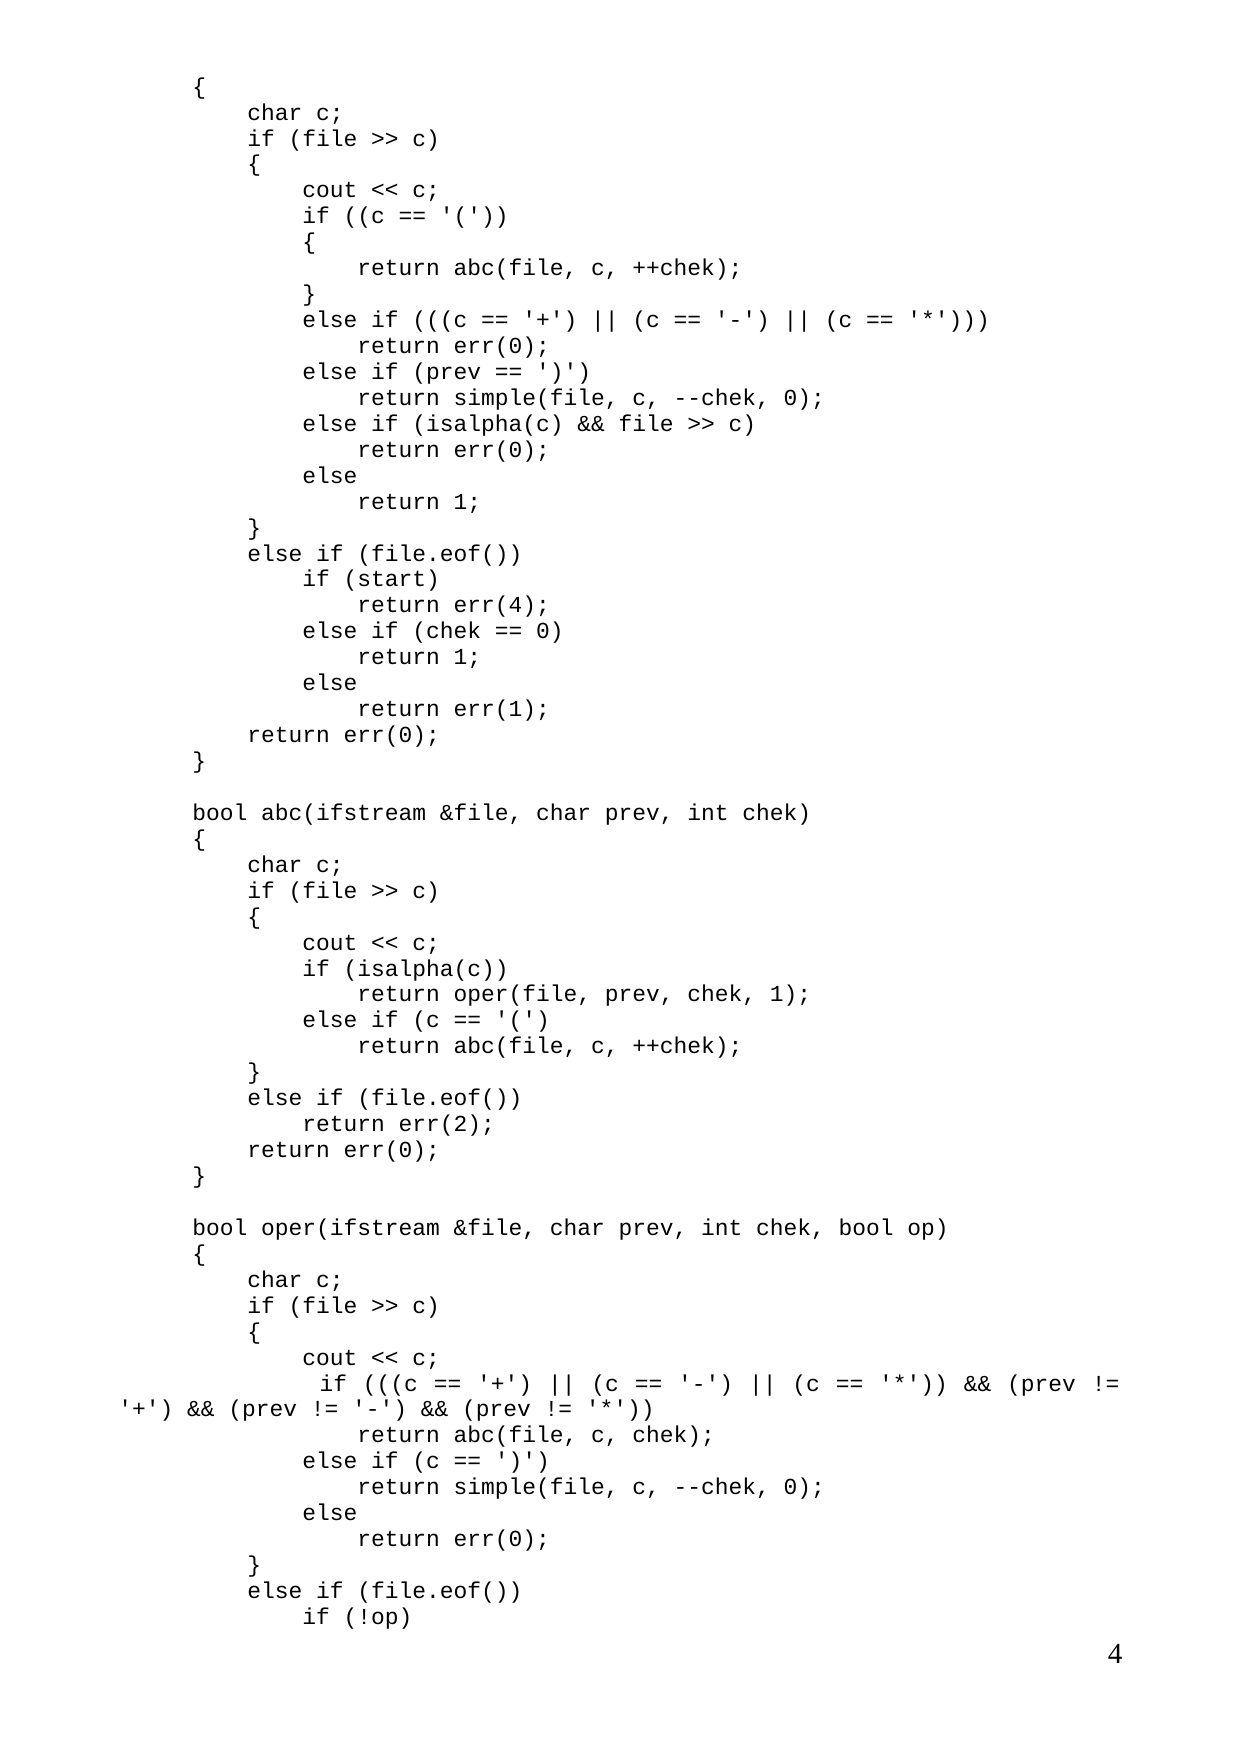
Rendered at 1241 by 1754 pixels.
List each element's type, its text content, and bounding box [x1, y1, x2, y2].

text { [118, 827, 1122, 853]
text if (((c == '+') || (c == '-') || (c == '*')) && (prev != '+') && (prev != '-') && (prev != '*')) [118, 1372, 1122, 1424]
text if (file >> c) [118, 127, 1122, 153]
text return err(0); [118, 723, 1122, 749]
text else if (file.eof()) [118, 1579, 1122, 1605]
text if (!op) [118, 1605, 1122, 1631]
text else if (prev == ')') [118, 360, 1122, 386]
text { [118, 153, 1122, 179]
text else [118, 464, 1122, 490]
text return abc(file, c, chek); [118, 1424, 1122, 1450]
text else if (c == '(') [118, 1009, 1122, 1035]
text } [118, 1553, 1122, 1579]
text char c; [118, 1268, 1122, 1294]
text { [118, 231, 1122, 257]
text else [118, 1502, 1122, 1527]
text if (file >> c) [118, 879, 1122, 905]
text bool oper(ifstream &file, char prev, int chek, bool op) [118, 1216, 1122, 1242]
text cout << c; [118, 931, 1122, 957]
text else if (file.eof()) [118, 542, 1122, 568]
text return 1; [118, 490, 1122, 516]
text return simple(file, c, --chek, 0); [118, 386, 1122, 412]
text return oper(file, prev, chek, 1); [118, 983, 1122, 1009]
text return err(0); [118, 1138, 1122, 1164]
text return err(0); [118, 1527, 1122, 1553]
text if (file >> c) [118, 1294, 1122, 1320]
text else if (file.eof()) [118, 1087, 1122, 1112]
text else [118, 672, 1122, 697]
text return simple(file, c, --chek, 0); [118, 1476, 1122, 1502]
text return abc(file, c, ++chek); [118, 257, 1122, 282]
text { [118, 75, 1122, 101]
text cout << c; [118, 179, 1122, 205]
text cout << c; [118, 1346, 1122, 1372]
text return err(1); [118, 697, 1122, 723]
text if (start) [118, 568, 1122, 594]
text return err(4); [118, 594, 1122, 620]
text return err(0); [118, 334, 1122, 360]
text char c; [118, 101, 1122, 127]
text else if (c == ')') [118, 1450, 1122, 1476]
text } [118, 1061, 1122, 1087]
text bool abc(ifstream &file, char prev, int chek) [118, 801, 1122, 827]
text } [118, 282, 1122, 308]
text } [118, 1164, 1122, 1190]
text return 1; [118, 646, 1122, 672]
text } [118, 516, 1122, 542]
text return err(2); [118, 1112, 1122, 1138]
text else if (chek == 0) [118, 620, 1122, 646]
text char c; [118, 853, 1122, 879]
text { [118, 1242, 1122, 1268]
text return abc(file, c, ++chek); [118, 1035, 1122, 1061]
text { [118, 1320, 1122, 1346]
text else if (isalpha(c) && file >> c) [118, 412, 1122, 438]
text if (isalpha(c)) [118, 957, 1122, 983]
text { [118, 905, 1122, 931]
text return err(0); [118, 438, 1122, 464]
text if ((c == '(')) [118, 205, 1122, 231]
text else if (((c == '+') || (c == '-') || (c == '*'))) [118, 308, 1122, 334]
text } [118, 749, 1122, 775]
